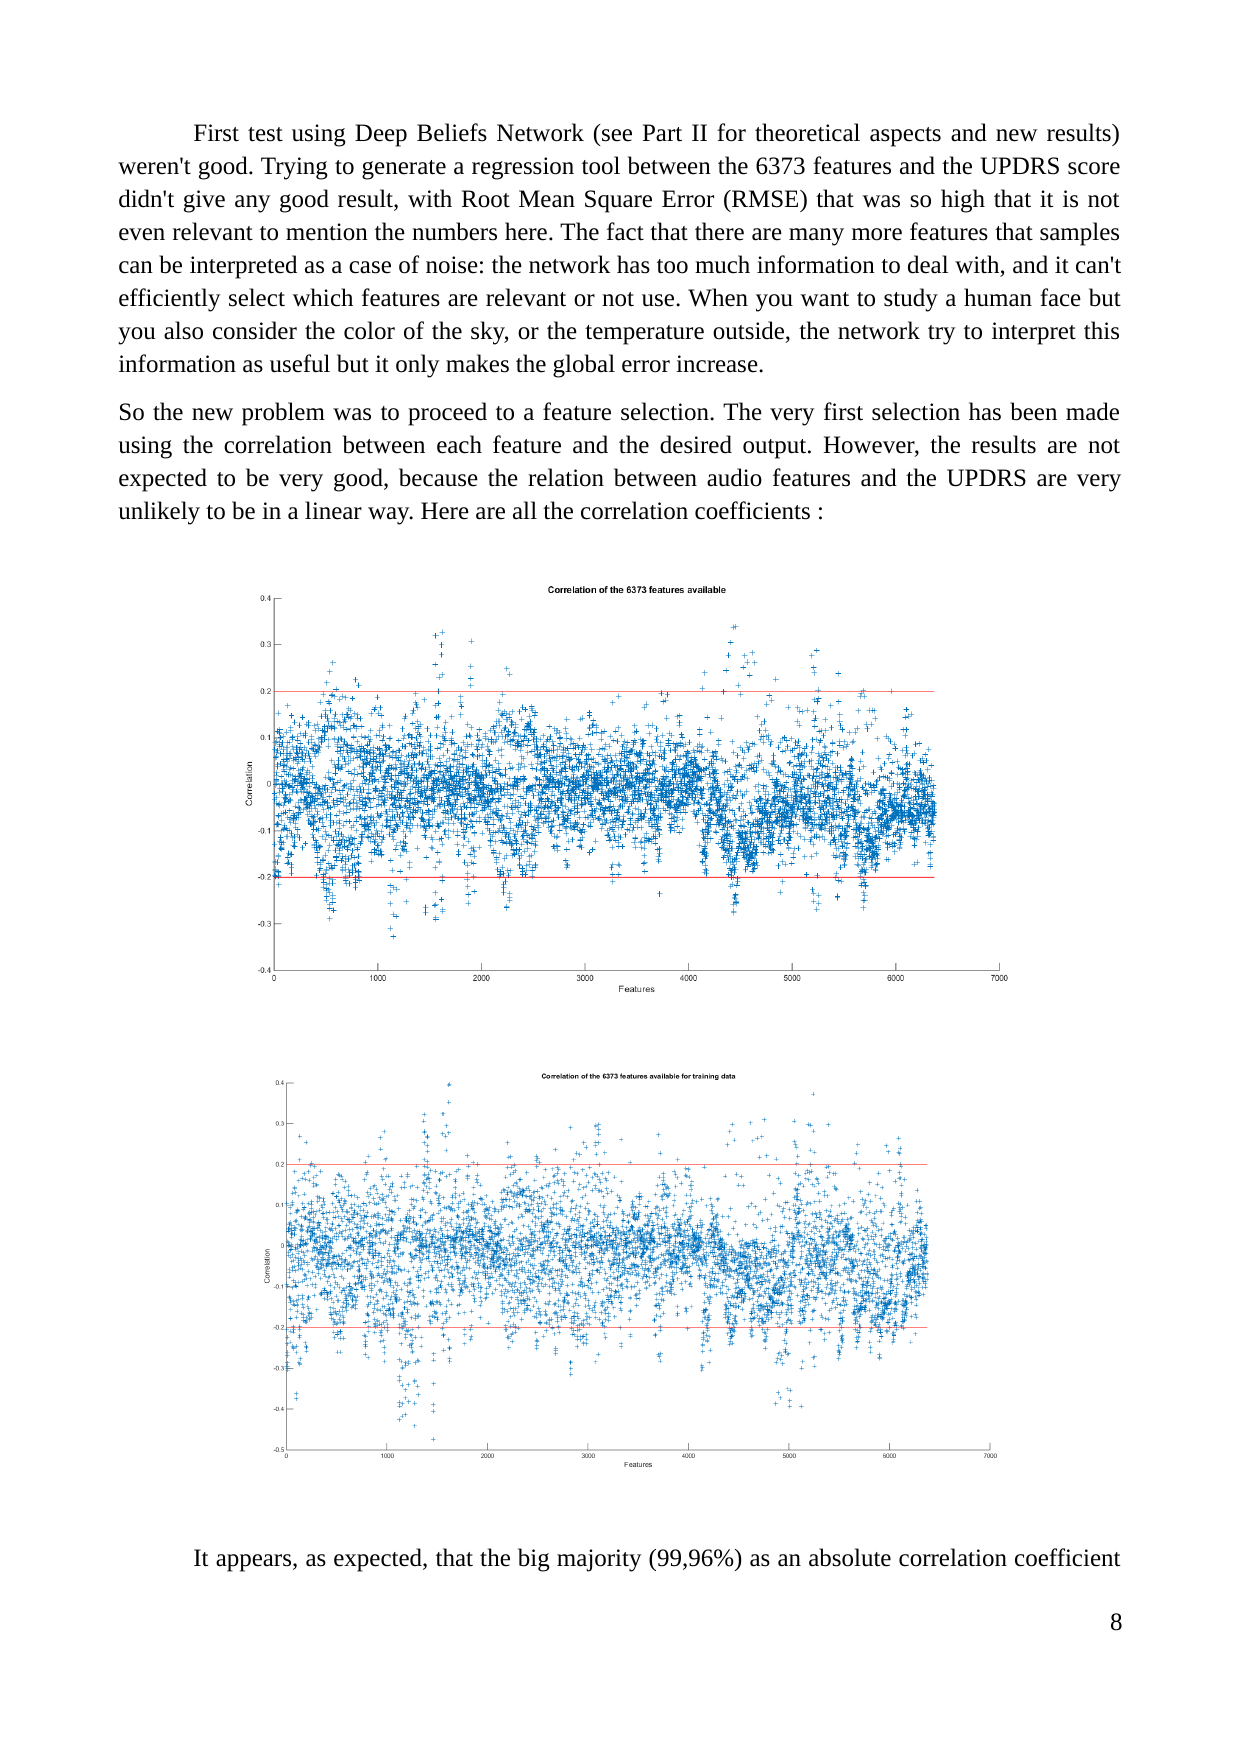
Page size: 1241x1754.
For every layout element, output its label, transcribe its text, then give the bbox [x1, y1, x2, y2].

picture [168, 1049, 1076, 1499]
picture [152, 564, 1088, 1020]
text It appears, as expected, that the big majority (99,96%) as an absolute correlation coefficient [118, 1543, 1122, 1572]
text First test using Deep Beliefs Network (see Part II for theoretical aspects and new results) weren't good. Trying to generate a regression tool between the 6373 features and the UPDRS score didn't give any good result, with Root Mean Square Error (RMSE) that was so high that it is not even relevant to mention the numbers here. The fact that there are many more features that samples can be interpreted as a case of noise: the network has too much information to deal with, and it can't efficiently select which features are relevant or not use. When you want to study a human face but you also consider the color of the sky, or the temperature outside, the network try to interpret this information as useful but it only makes the global error increase. [118, 118, 1122, 378]
text So the new problem was to proceed to a feature selection. The very first selection has been made using the correlation between each feature and the desired output. However, the results are not expected to be very good, because the relation between audio features and the UPDRS are very unlikely to be in a linear way. Here are all the correlation coefficients : [118, 397, 1122, 525]
